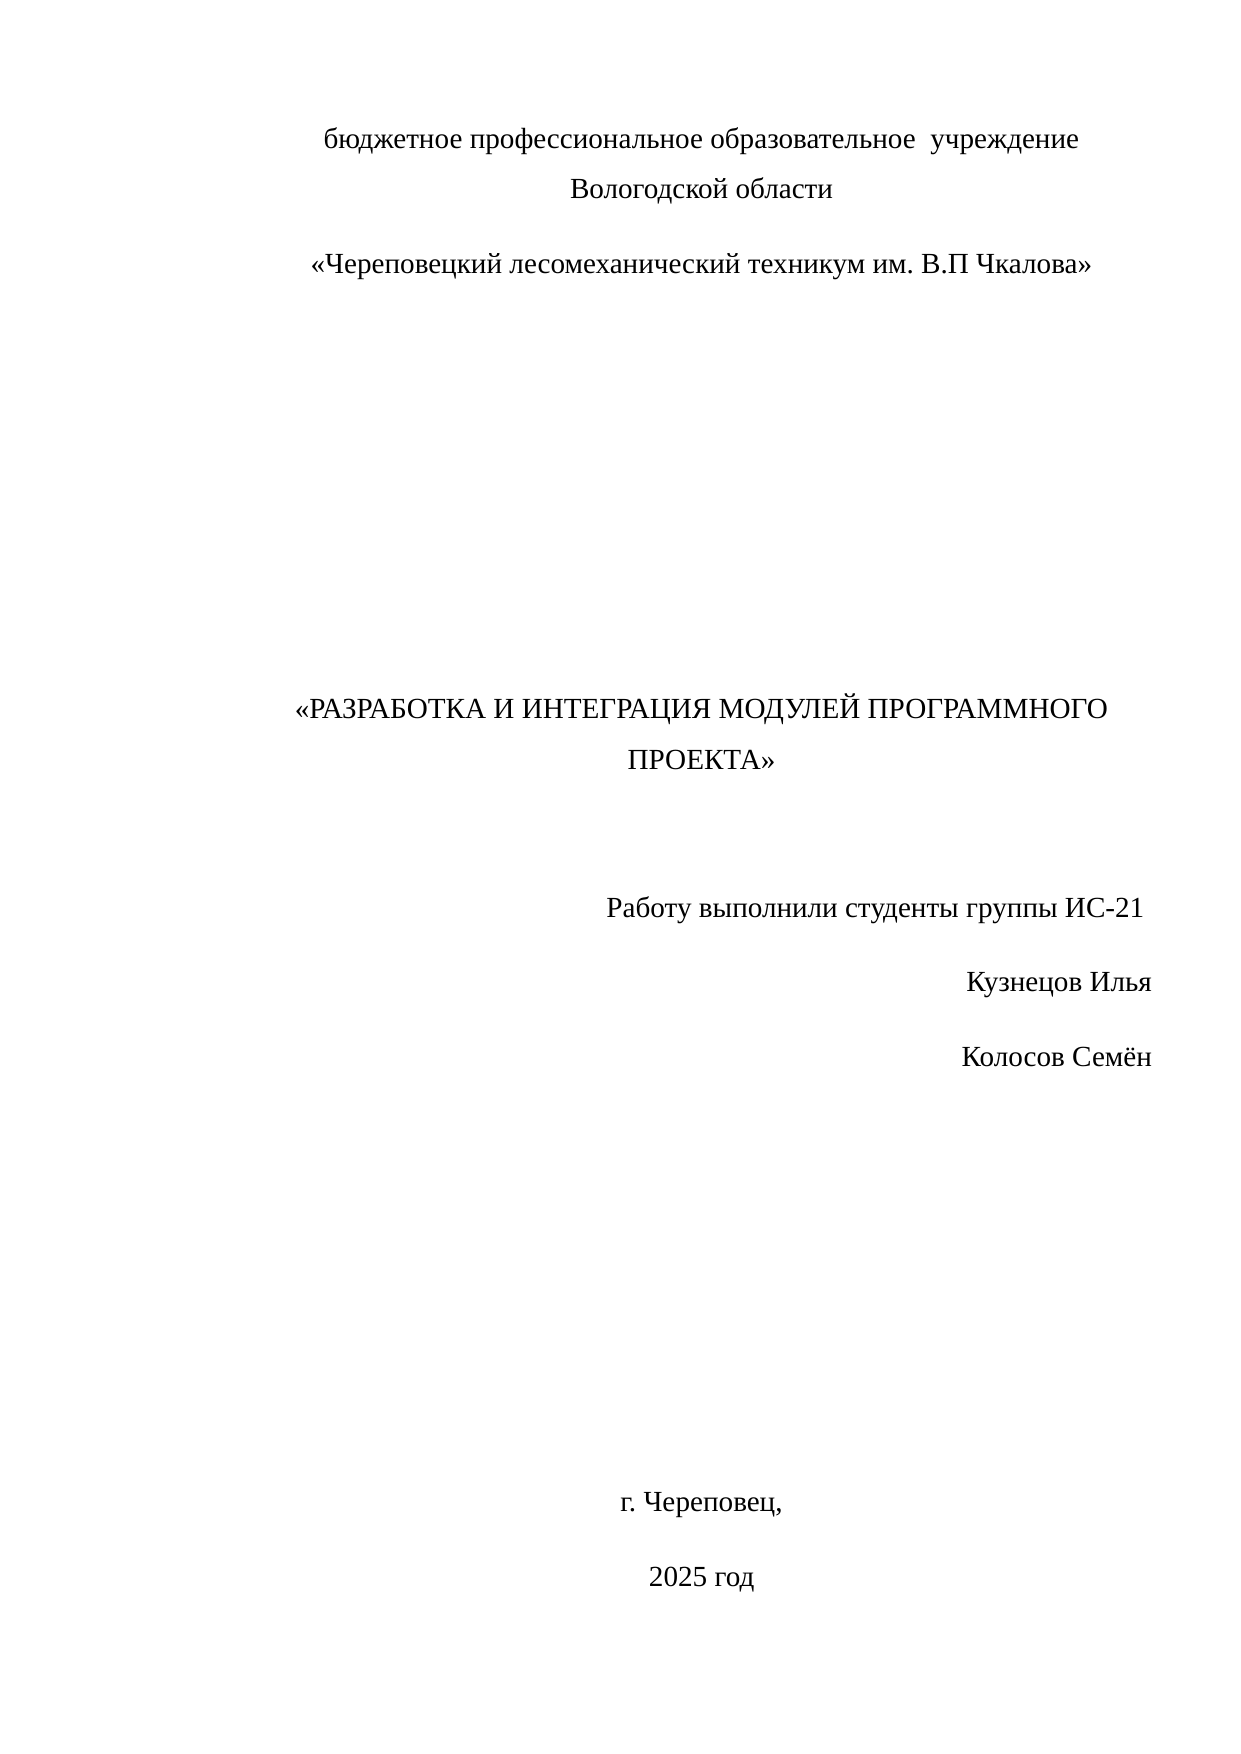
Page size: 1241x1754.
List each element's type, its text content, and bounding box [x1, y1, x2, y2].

text 2025 год [251, 1559, 1152, 1592]
text Работу выполнили студенты группы ИС-21 [251, 890, 1152, 924]
text «Череповецкий лесомеханический техникум им. В.П Чкалова» [251, 246, 1152, 279]
text Кузнецов Илья [251, 964, 1152, 998]
text г. Череповец, [251, 1484, 1152, 1518]
text бюджетное профессиональное образовательное учреждение Вологодской области [251, 121, 1152, 205]
text «РАЗРАБОТКА И ИНТЕГРАЦИЯ МОДУЛЕЙ ПРОГРАММНОГО ПРОЕКТА» [251, 691, 1152, 775]
text Колосов Семён [251, 1039, 1152, 1072]
